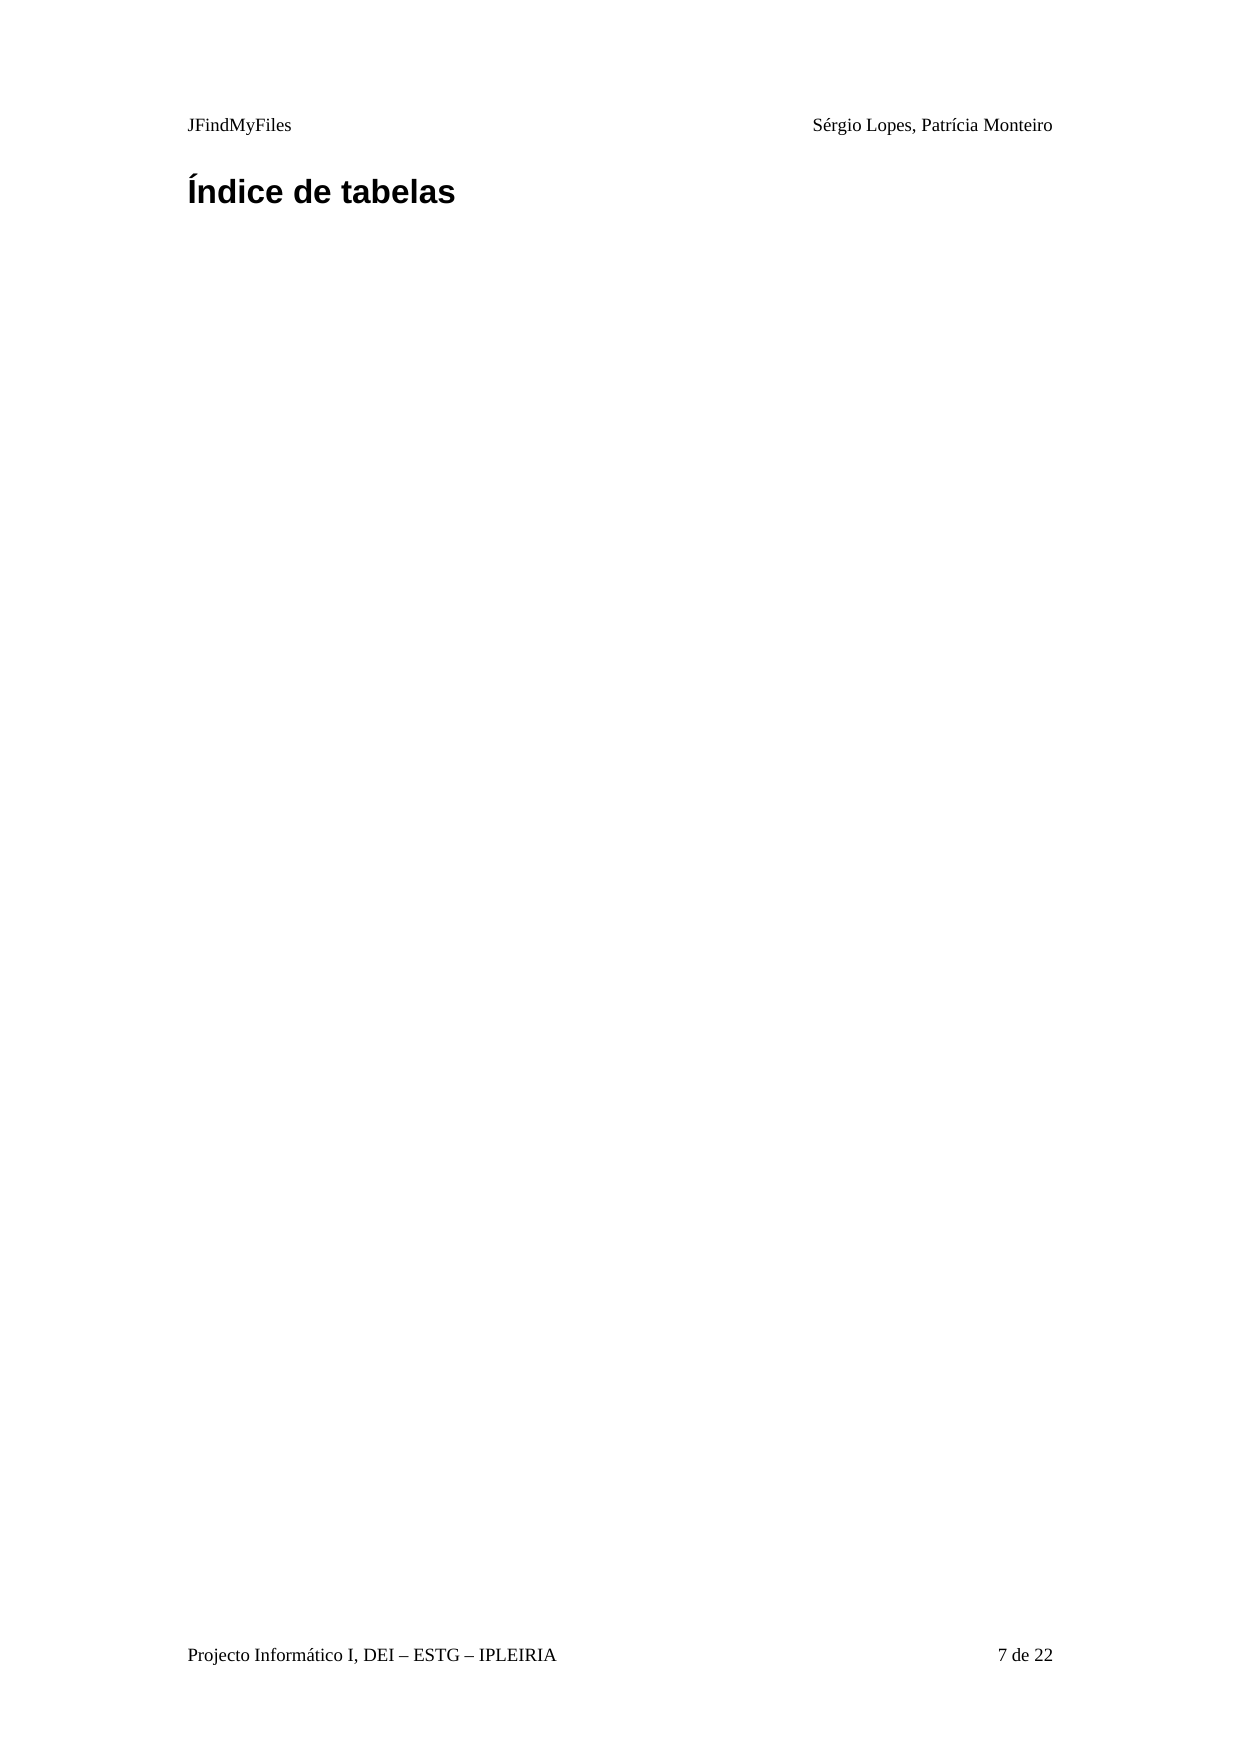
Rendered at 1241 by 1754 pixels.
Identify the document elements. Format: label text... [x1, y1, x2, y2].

subtitle Índice de tabelas [187, 172, 1053, 211]
